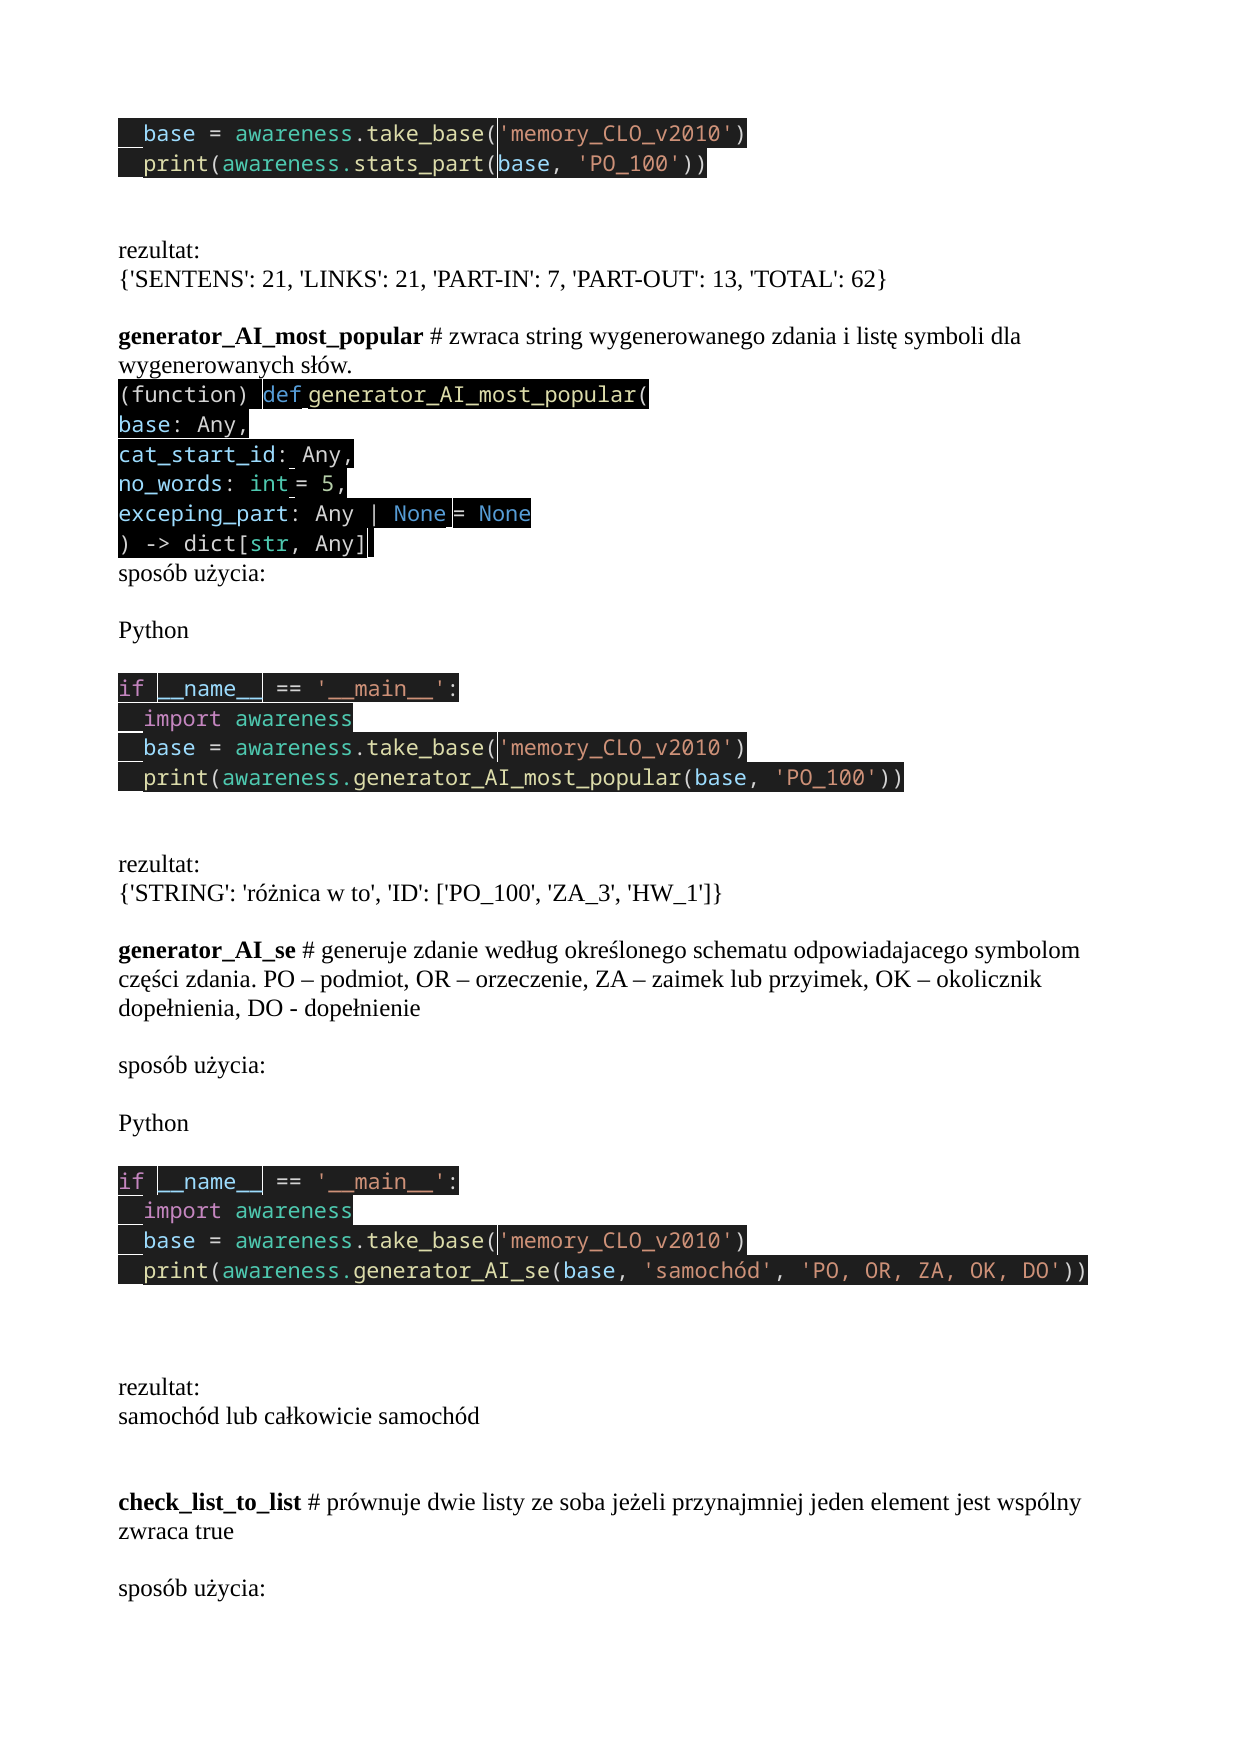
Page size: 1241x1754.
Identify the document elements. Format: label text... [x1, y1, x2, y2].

text rezultat: [118, 235, 1122, 264]
text base = awareness.take_base('memory_CLO_v2010') [118, 732, 1122, 762]
text base = awareness.take_base('memory_CLO_v2010') [118, 1225, 1122, 1255]
text sposób użycia: [118, 558, 1122, 586]
text if __name__ == '__main__': [118, 1166, 1122, 1195]
text print(awareness.stats_part(base, 'PO_100')) [118, 148, 1122, 178]
text Python [118, 1108, 1122, 1137]
text Python [118, 615, 1122, 644]
text sposób użycia: [118, 1573, 1122, 1602]
text samochód lub całkowicie samochód [118, 1401, 1122, 1429]
text generator_AI_se # generuje zdanie według określonego schematu odpowiadajacego symbolom części zdania. PO – podmiot, OR – orzeczenie, ZA – zaimek lub przyimek, OK – okolicznik dopełnienia, DO - dopełnienie [118, 936, 1122, 1022]
text sposób użycia: [118, 1051, 1122, 1079]
text print(awareness.generator_AI_se(base, 'samochód', 'PO, OR, ZA, OK, DO')) [118, 1255, 1122, 1285]
text check_list_to_list # prównuje dwie listy ze soba jeżeli przynajmniej jeden element jest wspólny zwraca true [118, 1487, 1122, 1544]
text base = awareness.take_base('memory_CLO_v2010') [118, 118, 1122, 148]
text import awareness [118, 702, 1122, 732]
text rezultat: [118, 849, 1122, 878]
text (function) def generator_AI_most_popular( base: Any, cat_start_id: Any, no_words: int = 5, exceping_part: Any | None = None ) -> dict[str, Any] [118, 379, 1122, 558]
text {'SENTENS': 21, 'LINKS': 21, 'PART-IN': 7, 'PART-OUT': 13, 'TOTAL': 62} [118, 264, 1122, 293]
text import awareness [118, 1195, 1122, 1225]
text generator_AI_most_popular # zwraca string wygenerowanego zdania i listę symboli dla wygenerowanych słów. [118, 321, 1122, 379]
text if __name__ == '__main__': [118, 673, 1122, 702]
text print(awareness.generator_AI_most_popular(base, 'PO_100')) [118, 762, 1122, 792]
text rezultat: [118, 1372, 1122, 1401]
text {'STRING': 'różnica w to', 'ID': ['PO_100', 'ZA_3', 'HW_1']} [118, 878, 1122, 907]
